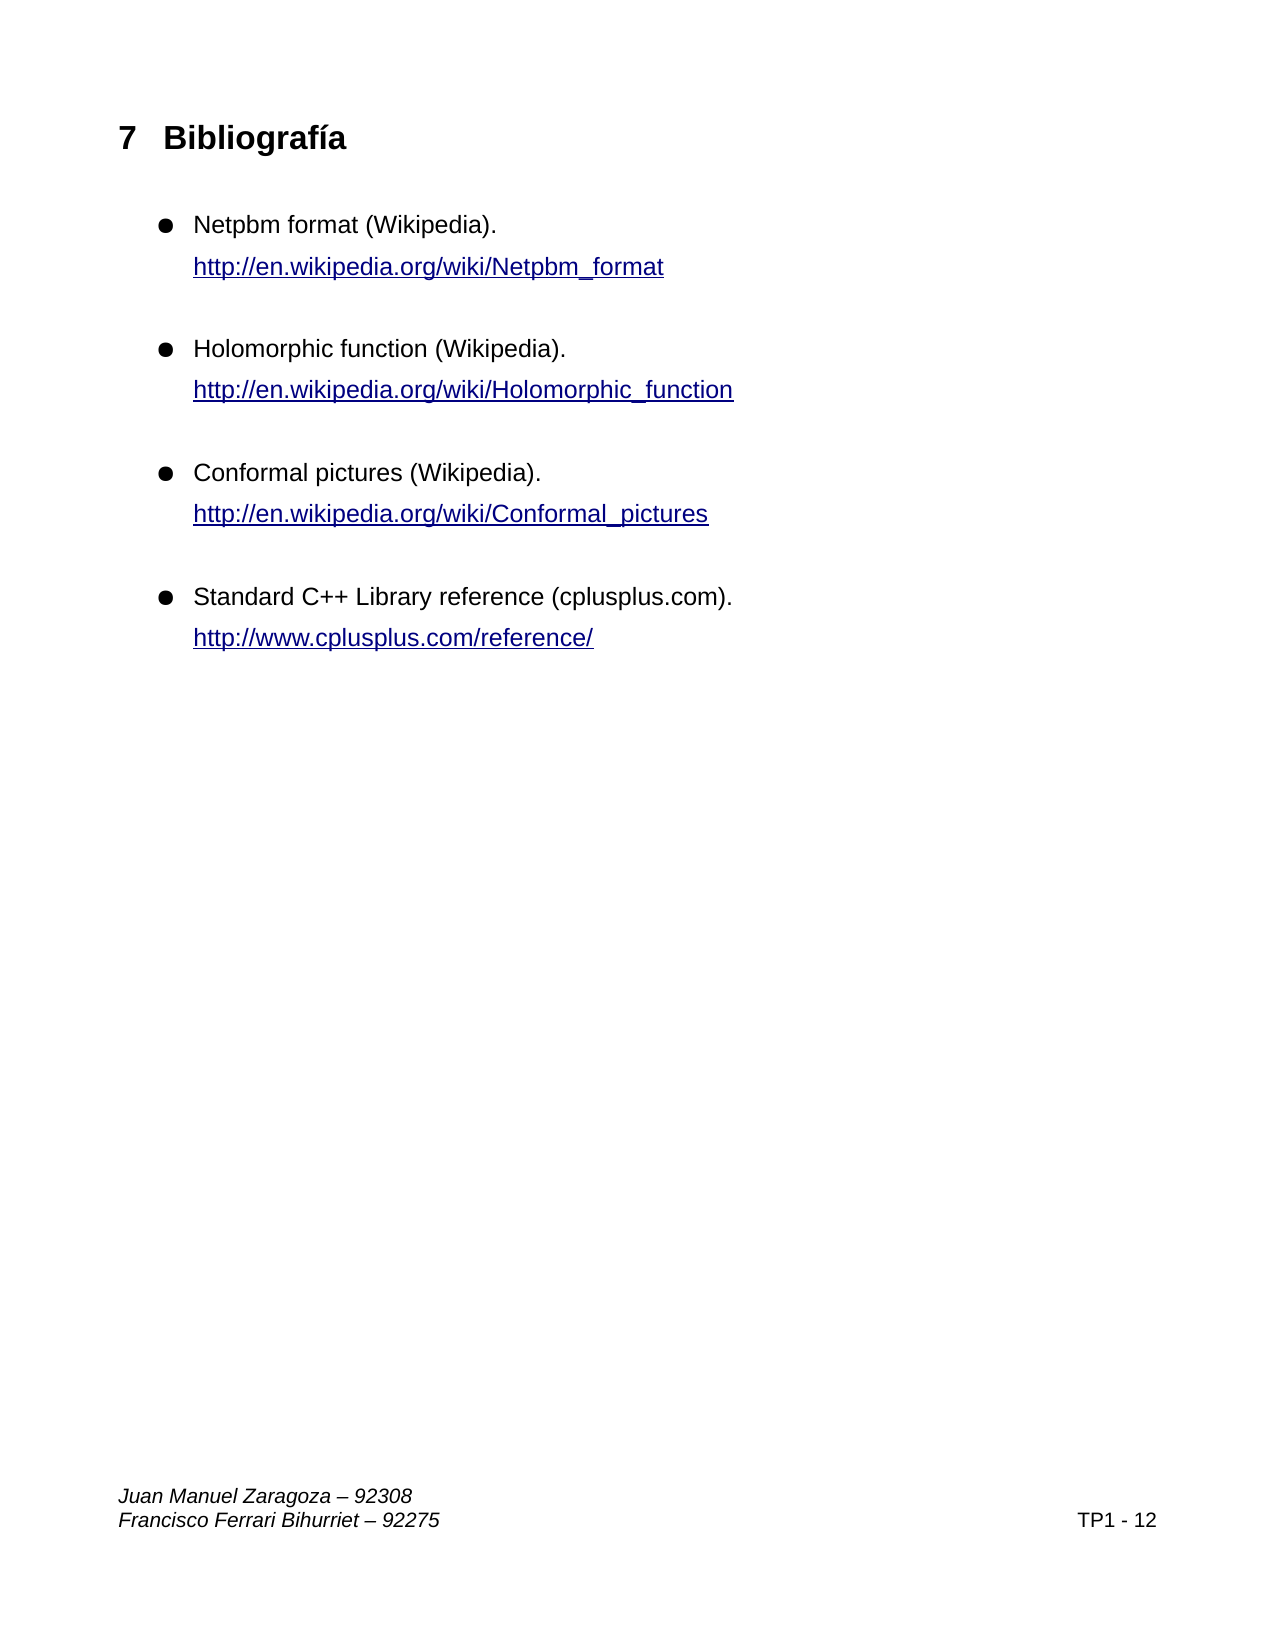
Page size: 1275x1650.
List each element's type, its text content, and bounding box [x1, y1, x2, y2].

list Holomorphic function (Wikipedia). [156, 334, 1157, 363]
list http://en.wikipedia.org/wiki/Holomorphic_function [156, 376, 1157, 404]
list Netpbm format (Wikipedia). [156, 210, 1157, 239]
list http://en.wikipedia.org/wiki/Netpbm_format [156, 252, 1157, 280]
list http://en.wikipedia.org/wiki/Conformal_pictures [156, 499, 1157, 528]
subtitle Bibliografía [118, 118, 1157, 157]
list Standard C++ Library reference (cplusplus.com). [156, 582, 1157, 611]
list http://www.cplusplus.com/reference/ [156, 623, 1157, 652]
list Conformal pictures (Wikipedia). [156, 458, 1157, 487]
